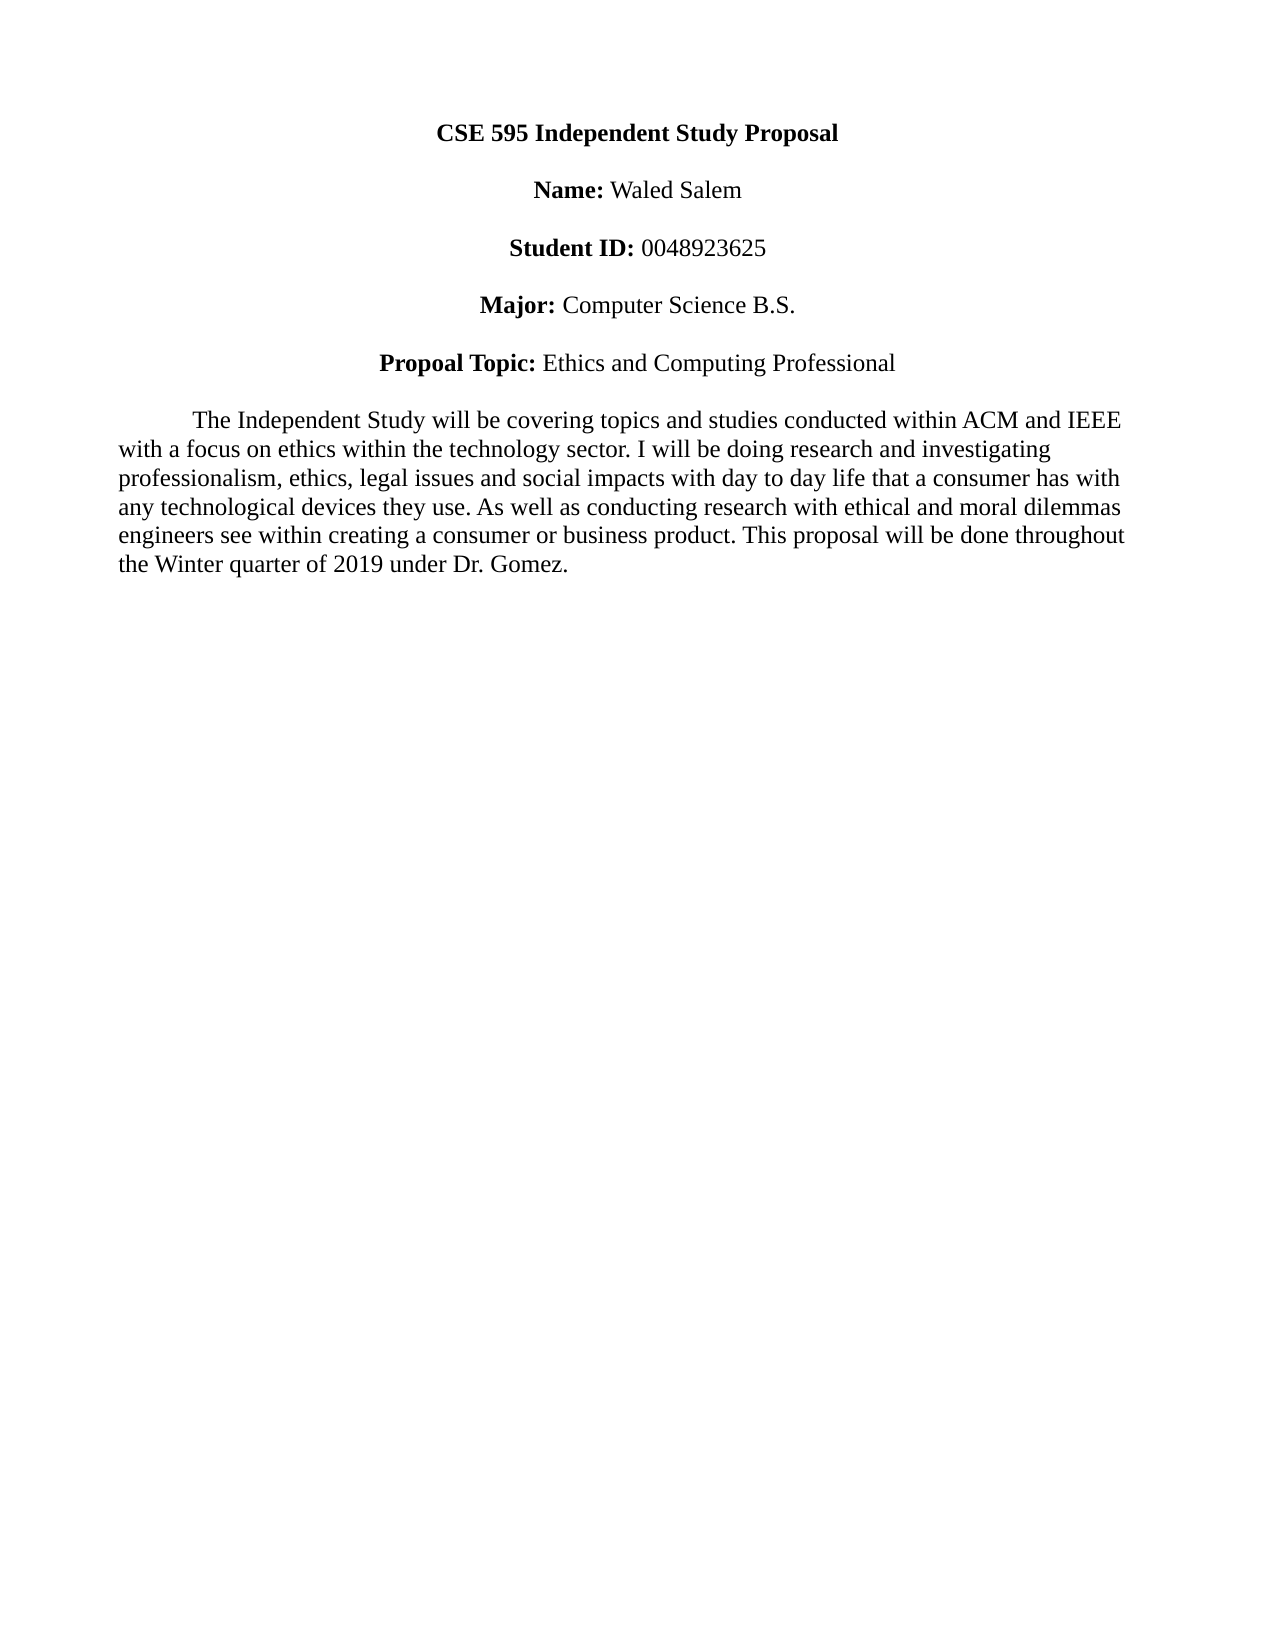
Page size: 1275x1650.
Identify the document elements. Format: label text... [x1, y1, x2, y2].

text Major: Computer Science B.S. [118, 291, 1157, 319]
text Name: Waled Salem [118, 176, 1157, 204]
text Propoal Topic: Ethics and Computing Professional [118, 348, 1157, 377]
text Student ID: 0048923625 [118, 233, 1157, 262]
text The Independent Study will be covering topics and studies conducted within ACM and IEEE with a focus on ethics within the technology sector. I will be doing research and investigating professionalism, ethics, legal issues and social impacts with day to day life that a consumer has with any technological devices they use. As well as conducting research with ethical and moral dilemmas engineers see within creating a consumer or business product. This proposal will be done throughout the Winter quarter of 2019 under Dr. Gomez. [118, 406, 1157, 578]
text CSE 595 Independent Study Proposal [118, 118, 1157, 147]
